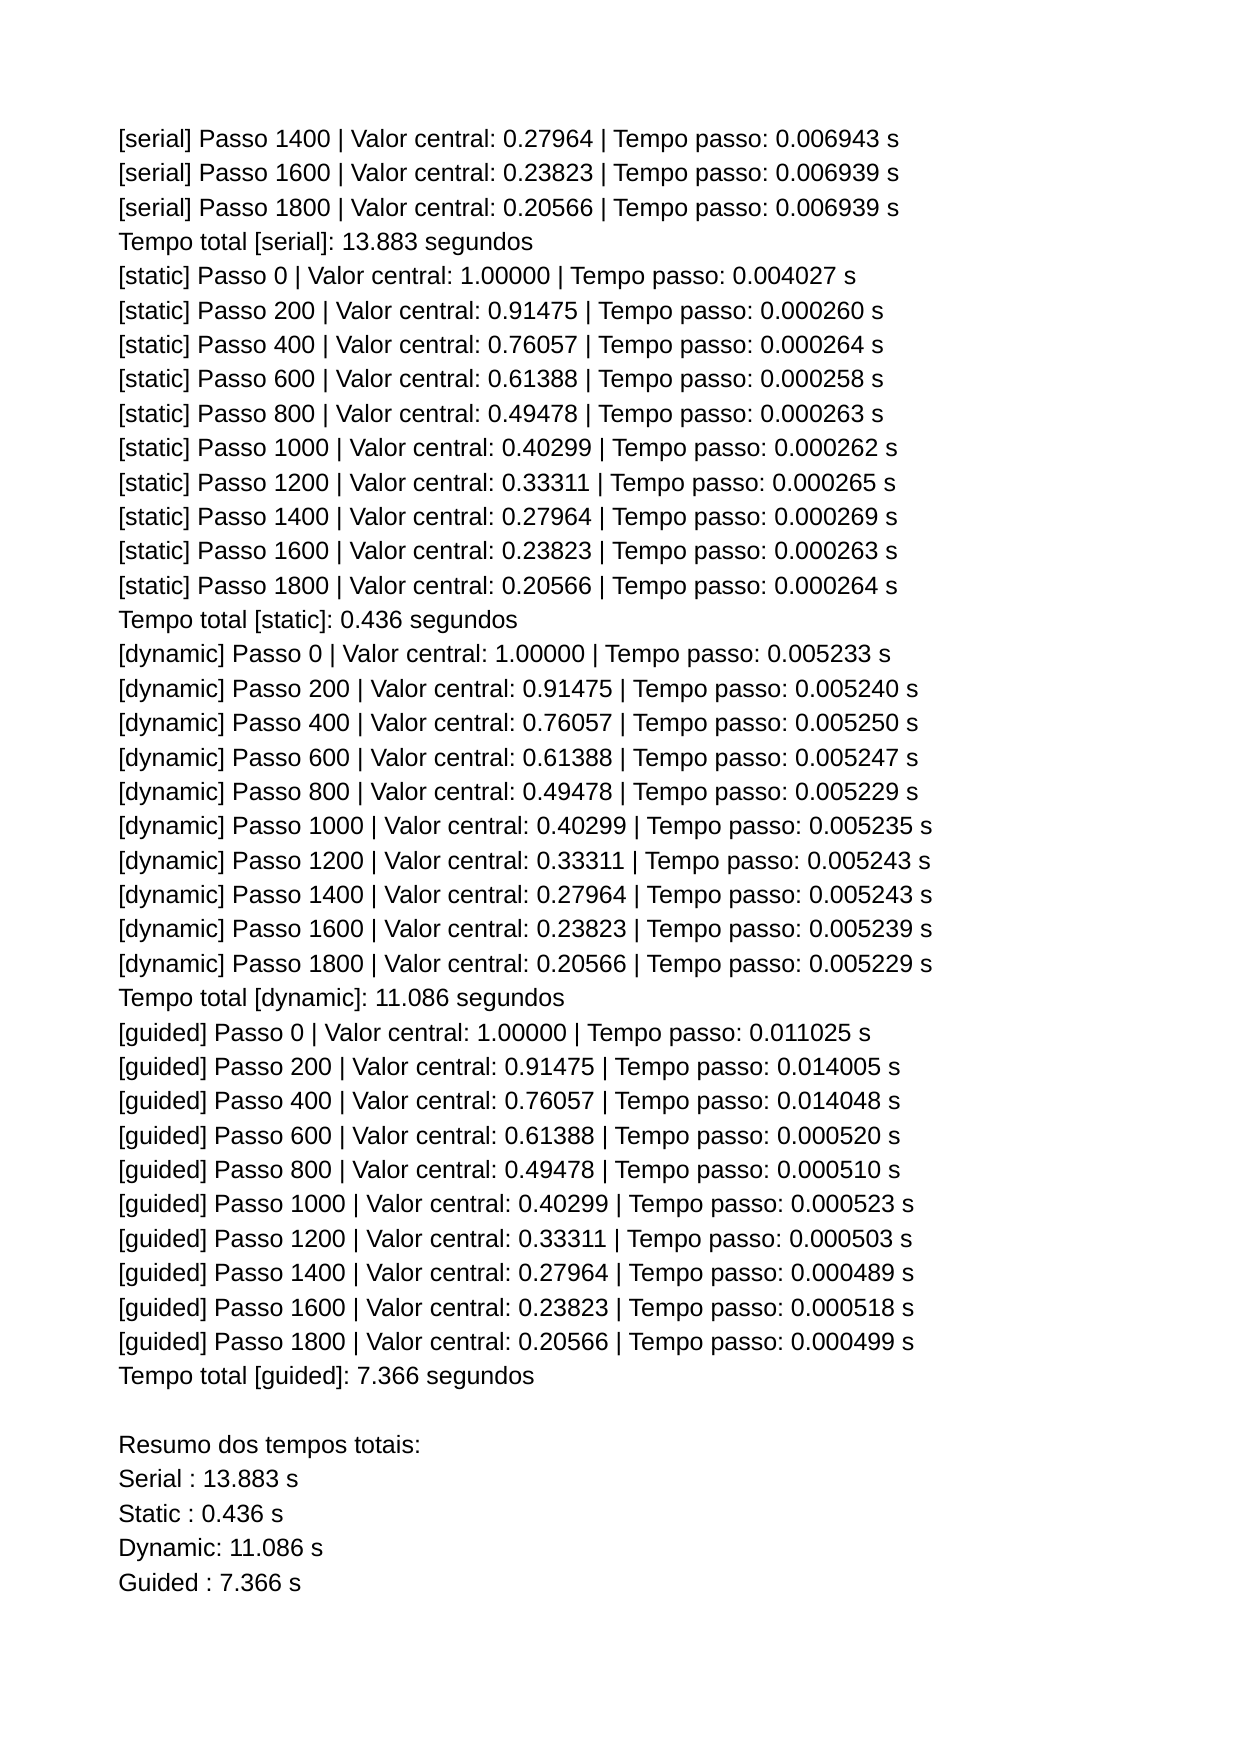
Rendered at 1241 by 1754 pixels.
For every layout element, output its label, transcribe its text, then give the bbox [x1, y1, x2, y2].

text [guided] Passo 1600 | Valor central: 0.23823 | Tempo passo: 0.000518 s [118, 1287, 1122, 1321]
text [static] Passo 1800 | Valor central: 0.20566 | Tempo passo: 0.000264 s [118, 565, 1122, 599]
text [guided] Passo 800 | Valor central: 0.49478 | Tempo passo: 0.000510 s [118, 1149, 1122, 1184]
text [serial] Passo 1600 | Valor central: 0.23823 | Tempo passo: 0.006939 s [118, 152, 1122, 187]
text [dynamic] Passo 200 | Valor central: 0.91475 | Tempo passo: 0.005240 s [118, 668, 1122, 702]
text [serial] Passo 1400 | Valor central: 0.27964 | Tempo passo: 0.006943 s [118, 118, 1122, 152]
text [static] Passo 200 | Valor central: 0.91475 | Tempo passo: 0.000260 s [118, 290, 1122, 324]
text [dynamic] Passo 1400 | Valor central: 0.27964 | Tempo passo: 0.005243 s [118, 874, 1122, 909]
text [dynamic] Passo 400 | Valor central: 0.76057 | Tempo passo: 0.005250 s [118, 702, 1122, 737]
text [guided] Passo 1000 | Valor central: 0.40299 | Tempo passo: 0.000523 s [118, 1184, 1122, 1218]
text [serial] Passo 1800 | Valor central: 0.20566 | Tempo passo: 0.006939 s [118, 187, 1122, 221]
text [guided] Passo 1400 | Valor central: 0.27964 | Tempo passo: 0.000489 s [118, 1252, 1122, 1287]
text [dynamic] Passo 1600 | Valor central: 0.23823 | Tempo passo: 0.005239 s [118, 909, 1122, 943]
text [static] Passo 800 | Valor central: 0.49478 | Tempo passo: 0.000263 s [118, 393, 1122, 427]
text Guided : 7.366 s [118, 1562, 1122, 1596]
text [static] Passo 1000 | Valor central: 0.40299 | Tempo passo: 0.000262 s [118, 427, 1122, 462]
text [guided] Passo 200 | Valor central: 0.91475 | Tempo passo: 0.014005 s [118, 1046, 1122, 1081]
text [guided] Passo 1200 | Valor central: 0.33311 | Tempo passo: 0.000503 s [118, 1218, 1122, 1252]
text [static] Passo 1200 | Valor central: 0.33311 | Tempo passo: 0.000265 s [118, 462, 1122, 496]
text [dynamic] Passo 1000 | Valor central: 0.40299 | Tempo passo: 0.005235 s [118, 806, 1122, 840]
text Tempo total [dynamic]: 11.086 segundos [118, 977, 1122, 1012]
text Tempo total [serial]: 13.883 segundos [118, 221, 1122, 256]
text [dynamic] Passo 1200 | Valor central: 0.33311 | Tempo passo: 0.005243 s [118, 840, 1122, 874]
text [guided] Passo 1800 | Valor central: 0.20566 | Tempo passo: 0.000499 s [118, 1321, 1122, 1356]
text [static] Passo 400 | Valor central: 0.76057 | Tempo passo: 0.000264 s [118, 324, 1122, 359]
text [guided] Passo 600 | Valor central: 0.61388 | Tempo passo: 0.000520 s [118, 1115, 1122, 1149]
text [static] Passo 1600 | Valor central: 0.23823 | Tempo passo: 0.000263 s [118, 531, 1122, 565]
text [dynamic] Passo 800 | Valor central: 0.49478 | Tempo passo: 0.005229 s [118, 771, 1122, 806]
text [static] Passo 600 | Valor central: 0.61388 | Tempo passo: 0.000258 s [118, 359, 1122, 393]
text [dynamic] Passo 1800 | Valor central: 0.20566 | Tempo passo: 0.005229 s [118, 943, 1122, 977]
text [dynamic] Passo 0 | Valor central: 1.00000 | Tempo passo: 0.005233 s [118, 634, 1122, 668]
text Tempo total [guided]: 7.366 segundos [118, 1356, 1122, 1390]
text Serial : 13.883 s [118, 1459, 1122, 1493]
text [static] Passo 0 | Valor central: 1.00000 | Tempo passo: 0.004027 s [118, 256, 1122, 290]
text Resumo dos tempos totais: [118, 1424, 1122, 1459]
text [dynamic] Passo 600 | Valor central: 0.61388 | Tempo passo: 0.005247 s [118, 737, 1122, 771]
text [guided] Passo 400 | Valor central: 0.76057 | Tempo passo: 0.014048 s [118, 1081, 1122, 1115]
text Static : 0.436 s [118, 1493, 1122, 1527]
text Dynamic: 11.086 s [118, 1527, 1122, 1562]
text [static] Passo 1400 | Valor central: 0.27964 | Tempo passo: 0.000269 s [118, 496, 1122, 531]
text [guided] Passo 0 | Valor central: 1.00000 | Tempo passo: 0.011025 s [118, 1012, 1122, 1046]
text Tempo total [static]: 0.436 segundos [118, 599, 1122, 634]
